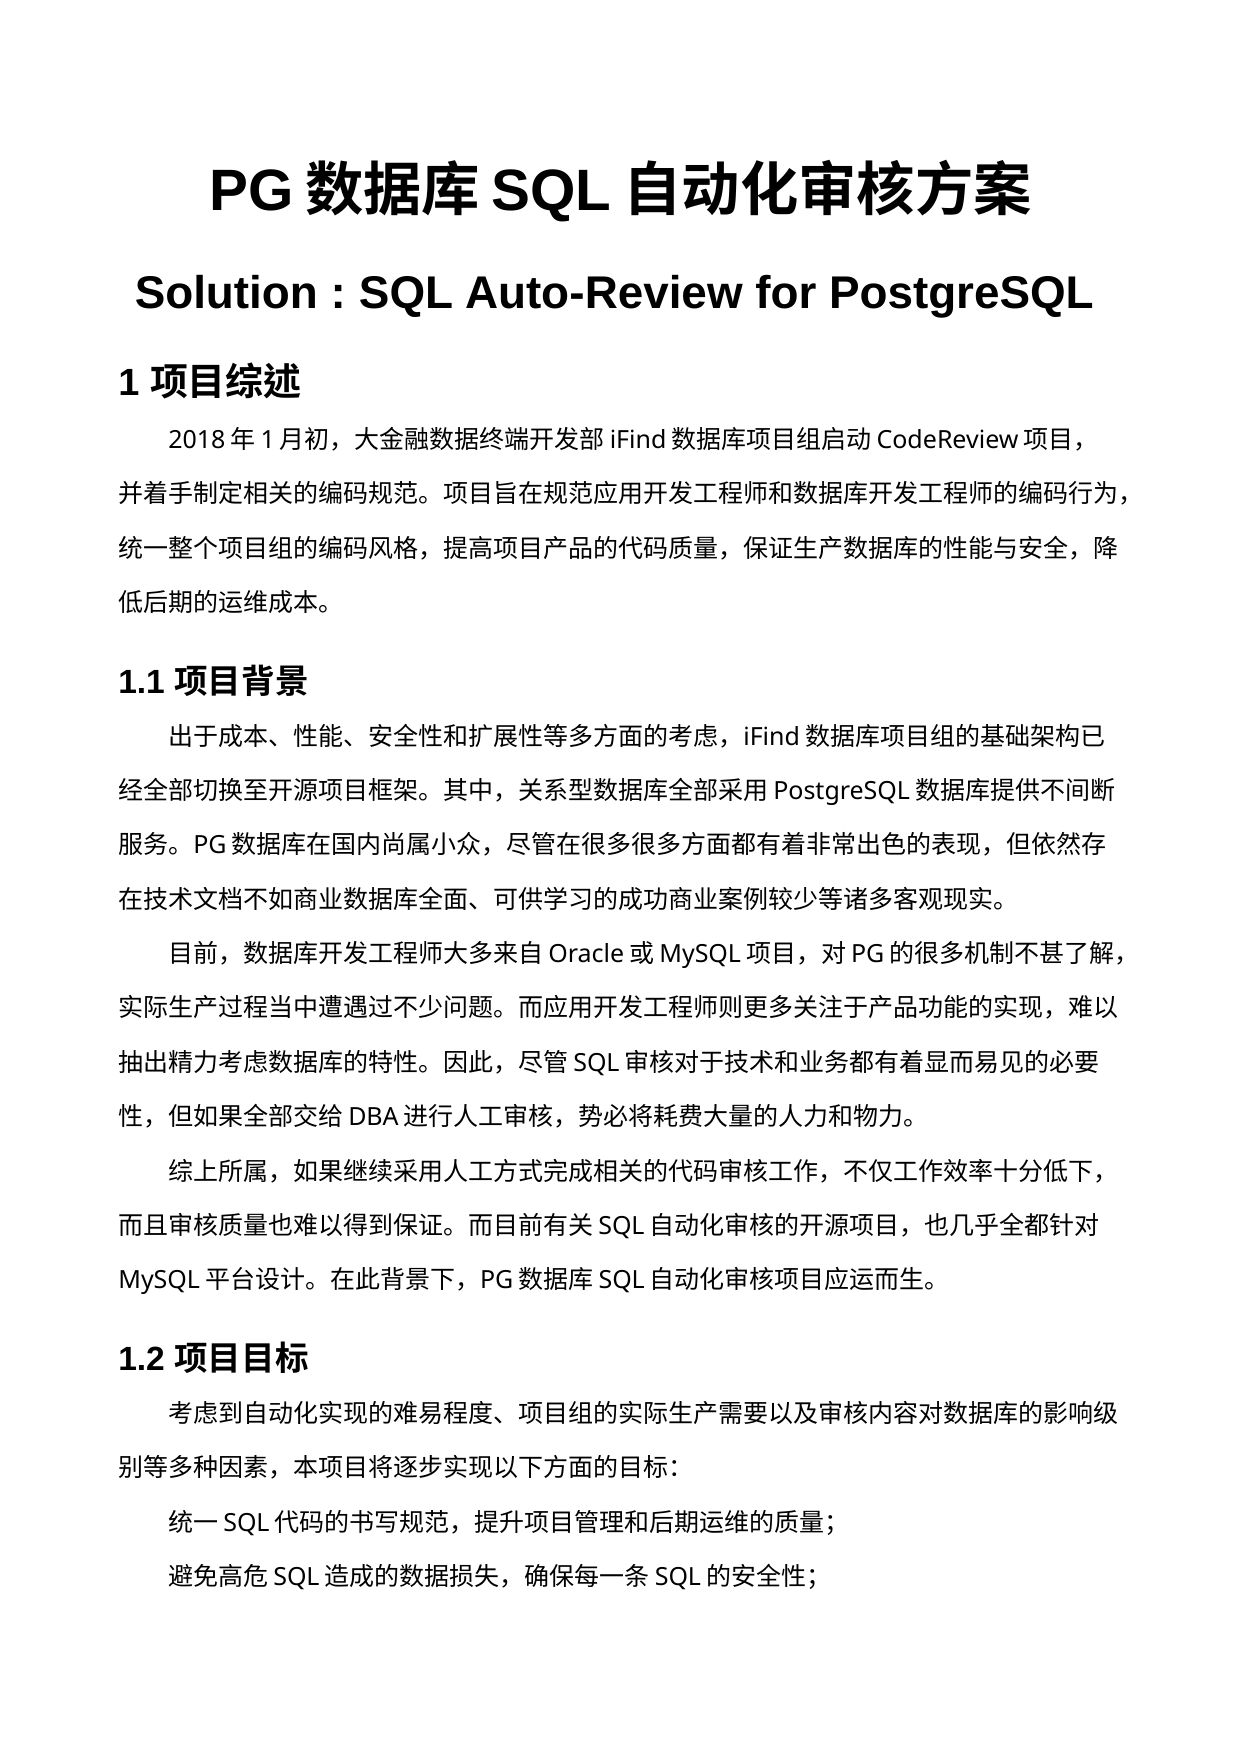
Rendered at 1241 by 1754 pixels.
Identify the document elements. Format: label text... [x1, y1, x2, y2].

text 综上所属，如果继续采用人工方式完成相关的代码审核工作，不仅工作效率十分低下，而且审核质量也难以得到保证。而目前有关SQL自动化审核的开源项目，也几乎全都针对MySQL平台设计。在此背景下，PG数据库SQL自动化审核项目应运而生。 [118, 1151, 1122, 1296]
title Solution : SQL Auto-Review for PostgreSQL [118, 265, 1122, 318]
subtitle 1.2 项目目标 [118, 1335, 1122, 1381]
text 统一SQL代码的书写规范，提升项目管理和后期运维的质量； [118, 1502, 1122, 1538]
text 出于成本、性能、安全性和扩展性等多方面的考虑，iFind数据库项目组的基础架构已经全部切换至开源项目框架。其中，关系型数据库全部采用PostgreSQL数据库提供不间断服务。PG数据库在国内尚属小众，尽管在很多很多方面都有着非常出色的表现，但依然存在技术文档不如商业数据库全面、可供学习的成功商业案例较少等诸多客观现实。 [118, 716, 1122, 915]
title PG数据库SQL自动化审核方案 [118, 143, 1122, 228]
text 避免高危SQL造成的数据损失，确保每一条SQL的安全性； [118, 1556, 1122, 1593]
subtitle 1.1 项目背景 [118, 658, 1122, 703]
text 考虑到自动化实现的难易程度、项目组的实际生产需要以及审核内容对数据库的影响级别等多种因素，本项目将逐步实现以下方面的目标： [118, 1393, 1122, 1484]
subtitle 1 项目综述 [118, 355, 1122, 407]
text 目前，数据库开发工程师大多来自Oracle或MySQL项目，对PG的很多机制不甚了解，实际生产过程当中遭遇过不少问题。而应用开发工程师则更多关注于产品功能的实现，难以抽出精力考虑数据库的特性。因此，尽管SQL审核对于技术和业务都有着显而易见的必要性，但如果全部交给DBA进行人工审核，势必将耗费大量的人力和物力。 [118, 933, 1122, 1133]
text 2018年1月初，大金融数据终端开发部iFind数据库项目组启动CodeReview项目，并着手制定相关的编码规范。项目旨在规范应用开发工程师和数据库开发工程师的编码行为，统一整个项目组的编码风格，提高项目产品的代码质量，保证生产数据库的性能与安全，降低后期的运维成本。 [118, 419, 1122, 619]
